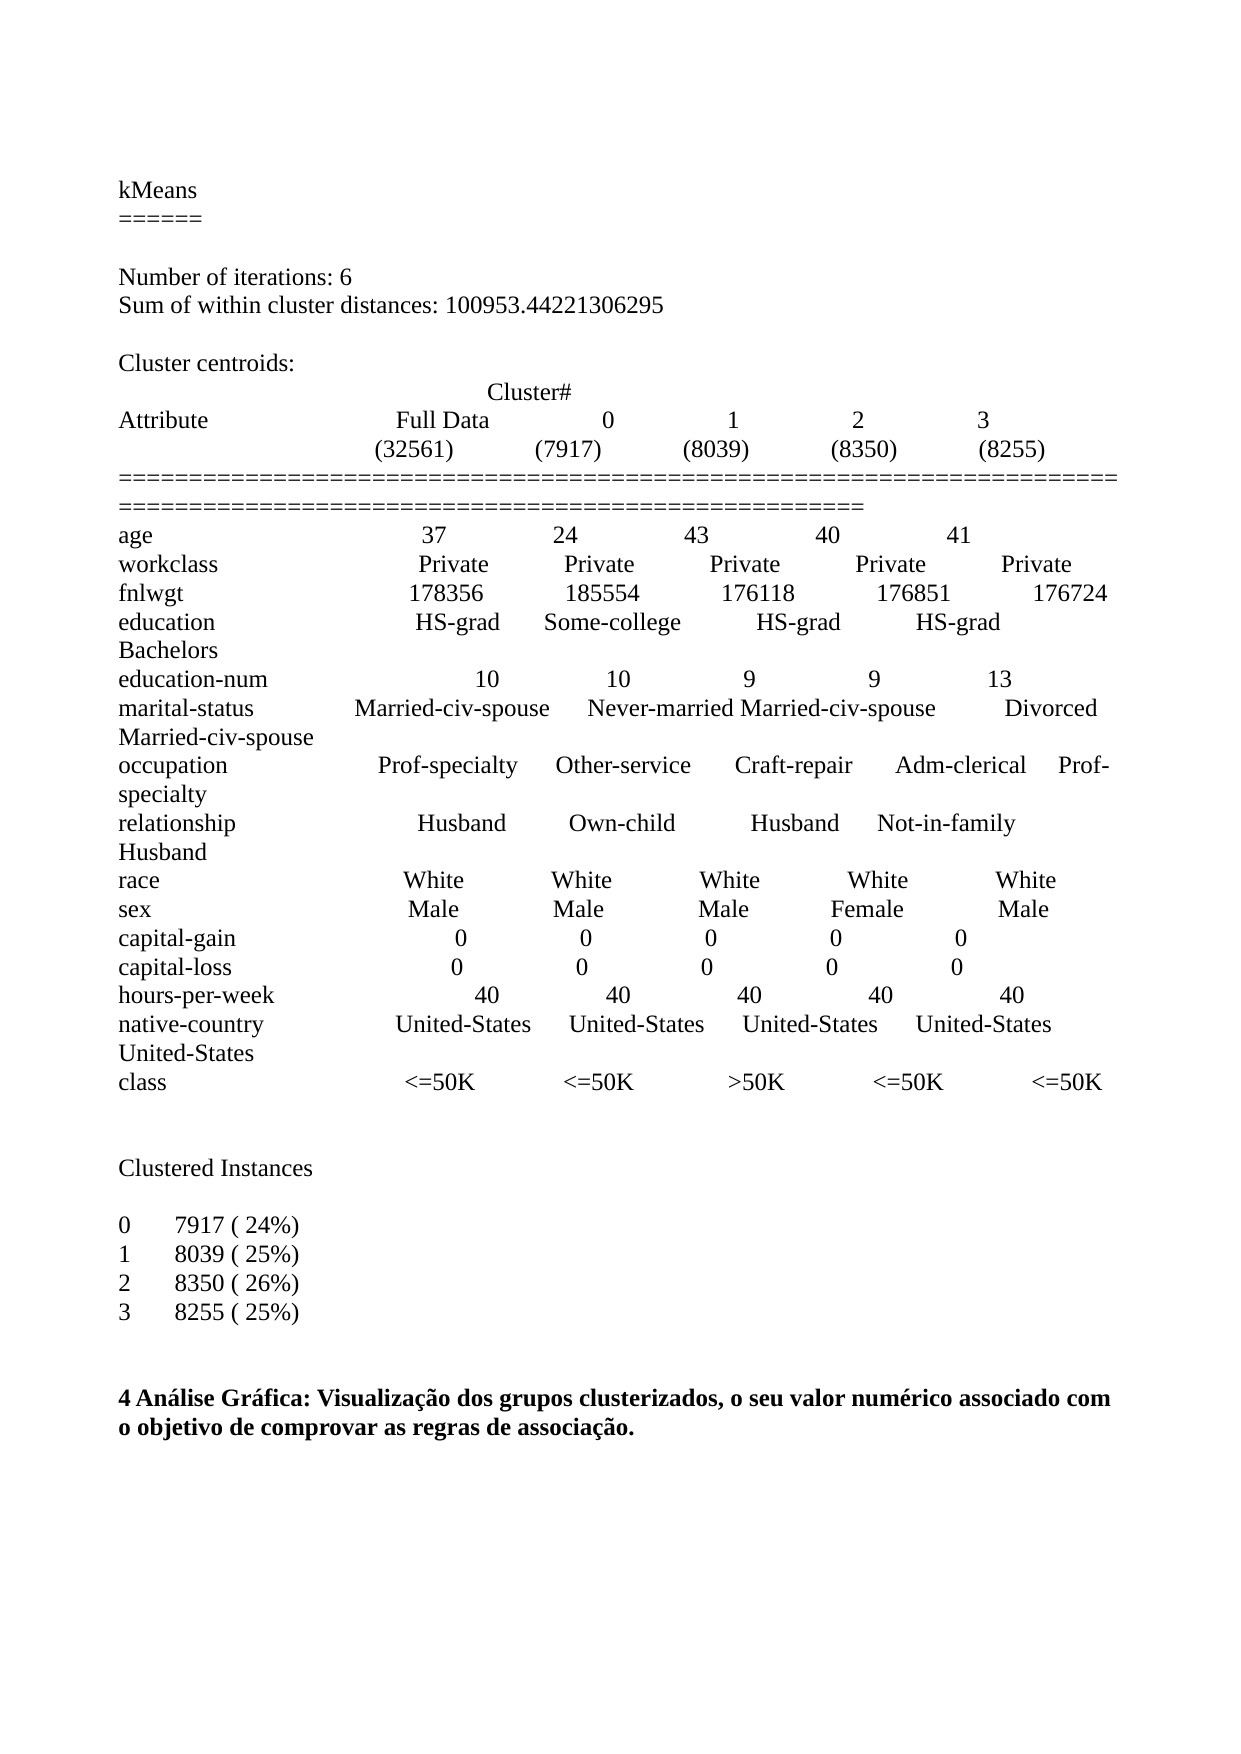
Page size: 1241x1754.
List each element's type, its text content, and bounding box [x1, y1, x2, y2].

text occupation Prof-specialty Other-service Craft-repair Adm-clerical Prof-specialty [118, 751, 1122, 808]
text ============================================================================================================================ [118, 463, 1122, 521]
text 4 Análise Gráfica: Visualização dos grupos clusterizados, o seu valor numérico associado com o objetivo de comprovar as regras de associação. [118, 1383, 1122, 1441]
text hours-per-week 40 40 40 40 40 [118, 981, 1122, 1009]
text Attribute Full Data 0 1 2 3 [118, 406, 1122, 434]
text race White White White White White [118, 866, 1122, 894]
text Number of iterations: 6 [118, 262, 1122, 291]
text class <=50K <=50K >50K <=50K <=50K [118, 1067, 1122, 1096]
text 0 7917 ( 24%) [118, 1211, 1122, 1239]
text kMeans [118, 176, 1122, 204]
text native-country United-States United-States United-States United-States United-States [118, 1009, 1122, 1067]
text education-num 10 10 9 9 13 [118, 664, 1122, 693]
text 1 8039 ( 25%) [118, 1239, 1122, 1268]
text Sum of within cluster distances: 100953.44221306295 [118, 291, 1122, 319]
text (32561) (7917) (8039) (8350) (8255) [118, 434, 1122, 463]
text capital-loss 0 0 0 0 0 [118, 952, 1122, 981]
text relationship Husband Own-child Husband Not-in-family Husband [118, 808, 1122, 866]
text workclass Private Private Private Private Private [118, 549, 1122, 578]
text 2 8350 ( 26%) [118, 1268, 1122, 1297]
text capital-gain 0 0 0 0 0 [118, 923, 1122, 952]
text education HS-grad Some-college HS-grad HS-grad Bachelors [118, 607, 1122, 664]
text Cluster# [118, 377, 1122, 406]
text ====== [118, 204, 1122, 233]
text fnlwgt 178356 185554 176118 176851 176724 [118, 578, 1122, 607]
text sex Male Male Male Female Male [118, 894, 1122, 923]
text age 37 24 43 40 41 [118, 521, 1122, 549]
text Cluster centroids: [118, 348, 1122, 377]
text Clustered Instances [118, 1153, 1122, 1182]
text 3 8255 ( 25%) [118, 1297, 1122, 1326]
text marital-status Married-civ-spouse Never-married Married-civ-spouse Divorced Married-civ-spouse [118, 693, 1122, 751]
